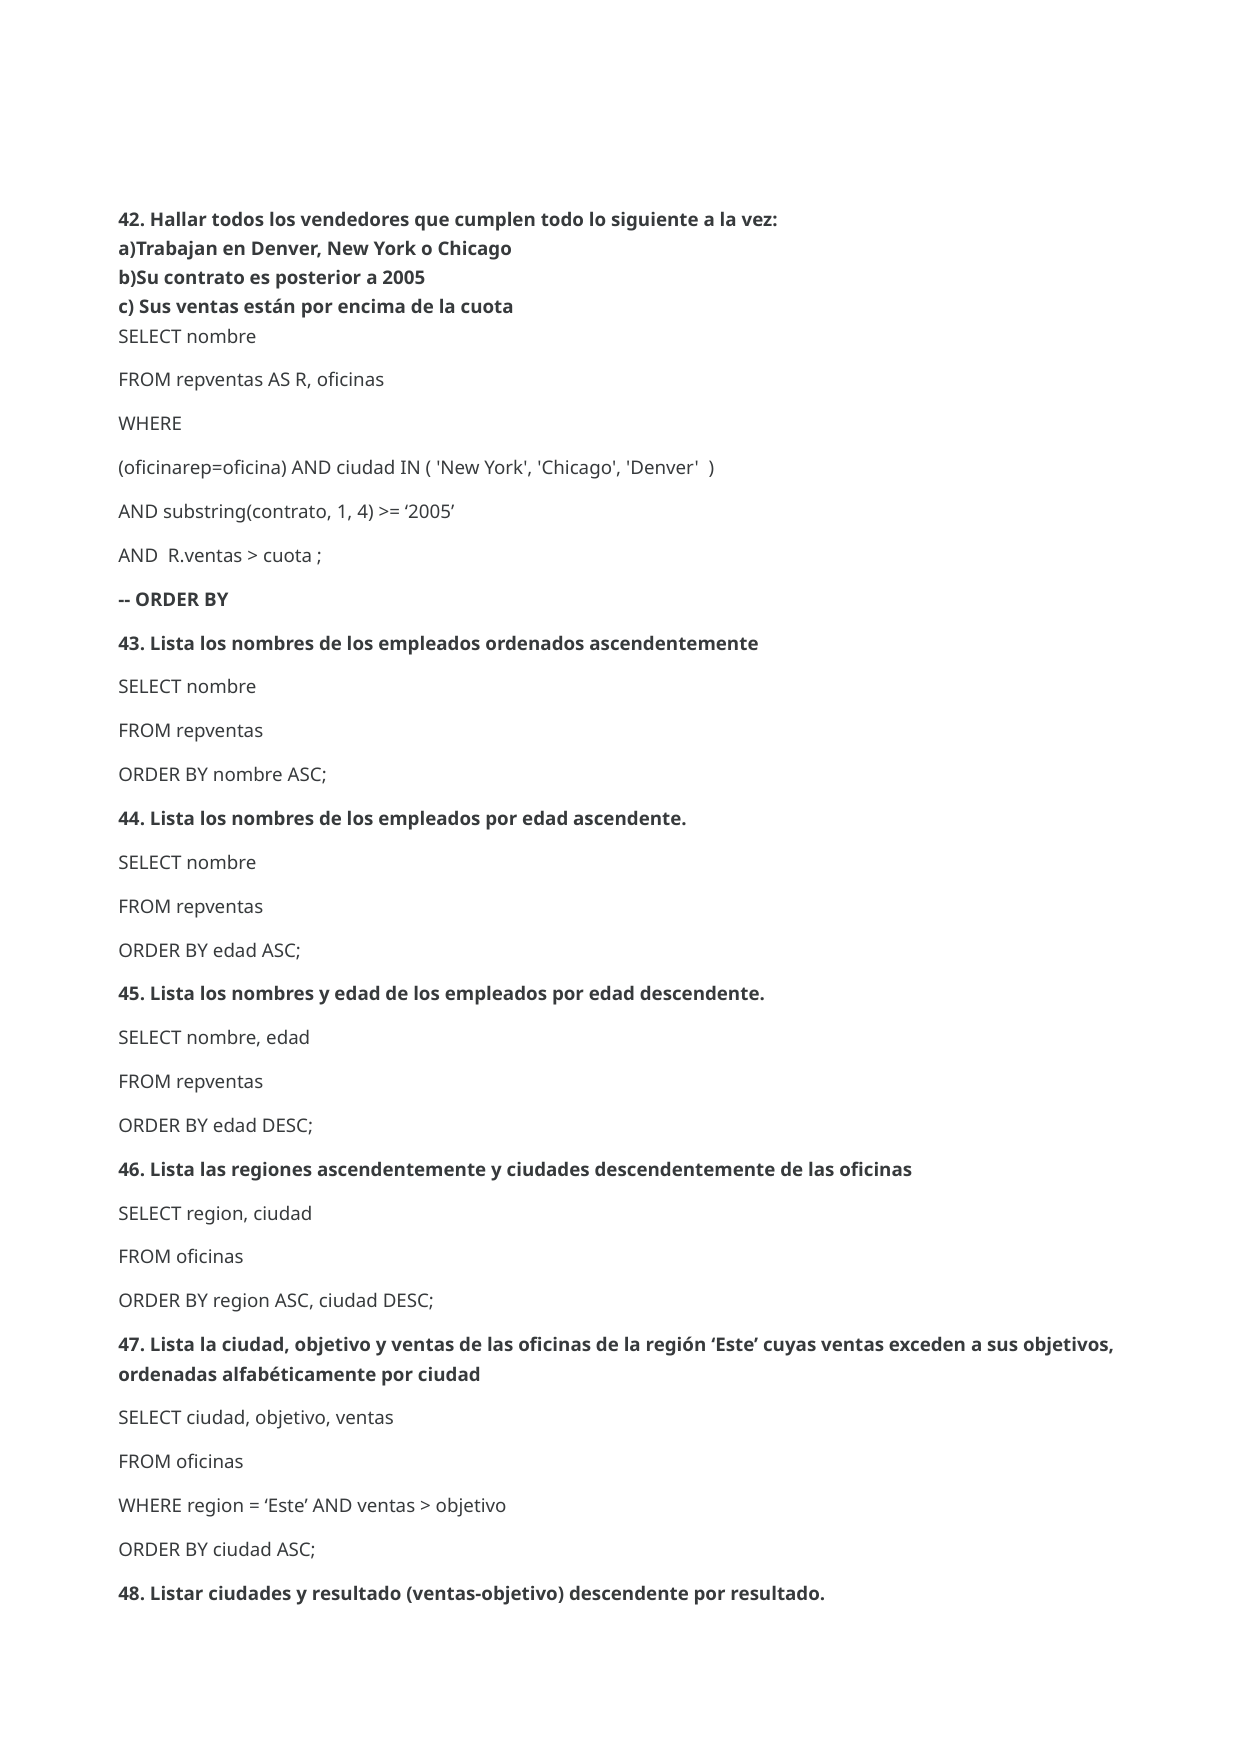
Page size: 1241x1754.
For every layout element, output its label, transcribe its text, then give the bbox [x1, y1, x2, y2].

text 44. Lista los nombres de los empleados por edad ascendente. [118, 805, 1122, 831]
text 47. Lista la ciudad, objetivo y ventas de las oficinas de la región ‘Este’ cuyas ventas exceden a sus objetivos, ordenadas alfabéticamente por ciudad [118, 1332, 1122, 1386]
text AND R.ventas > cuota ; [118, 542, 1122, 568]
text ORDER BY nombre ASC; [118, 761, 1122, 787]
text ORDER BY region ASC, ciudad DESC; [118, 1288, 1122, 1313]
text 45. Lista los nombres y edad de los empleados por edad descendente. [118, 981, 1122, 1006]
text 48. Listar ciudades y resultado (ventas-objetivo) descendente por resultado. [118, 1580, 1122, 1606]
text 46. Lista las regiones ascendentemente y ciudades descendentemente de las oficinas [118, 1156, 1122, 1182]
text (oficinarep=oficina) AND ciudad IN ( 'New York', 'Chicago', 'Denver' ) [118, 454, 1122, 480]
text WHERE region = ‘Este’ AND ventas > objetivo [118, 1492, 1122, 1518]
text SELECT ciudad, objetivo, ventas [118, 1405, 1122, 1430]
text -- ORDER BY [118, 586, 1122, 612]
text ORDER BY edad DESC; [118, 1112, 1122, 1138]
text SELECT nombre, edad [118, 1024, 1122, 1050]
text WHERE [118, 411, 1122, 436]
text c) Sus ventas están por encima de la cuota [118, 294, 1122, 319]
text FROM repventas [118, 1068, 1122, 1094]
text FROM repventas [118, 893, 1122, 918]
text b)Su contrato es posterior a 2005 [118, 264, 1122, 290]
text FROM repventas AS R, oficinas [118, 367, 1122, 392]
text FROM oficinas [118, 1244, 1122, 1269]
text ORDER BY ciudad ASC; [118, 1536, 1122, 1562]
text 43. Lista los nombres de los empleados ordenados ascendentemente [118, 630, 1122, 655]
text SELECT nombre [118, 849, 1122, 875]
text FROM repventas [118, 718, 1122, 743]
text SELECT nombre [118, 674, 1122, 699]
text a)Trabajan en Denver, New York o Chicago [118, 235, 1122, 261]
text FROM oficinas [118, 1448, 1122, 1474]
text SELECT nombre [118, 323, 1122, 348]
text 42. Hallar todos los vendedores que cumplen todo lo siguiente a la vez: [118, 206, 1122, 231]
text SELECT region, ciudad [118, 1200, 1122, 1226]
text AND substring(contrato, 1, 4) >= ‘2005’ [118, 498, 1122, 524]
text ORDER BY edad ASC; [118, 937, 1122, 962]
